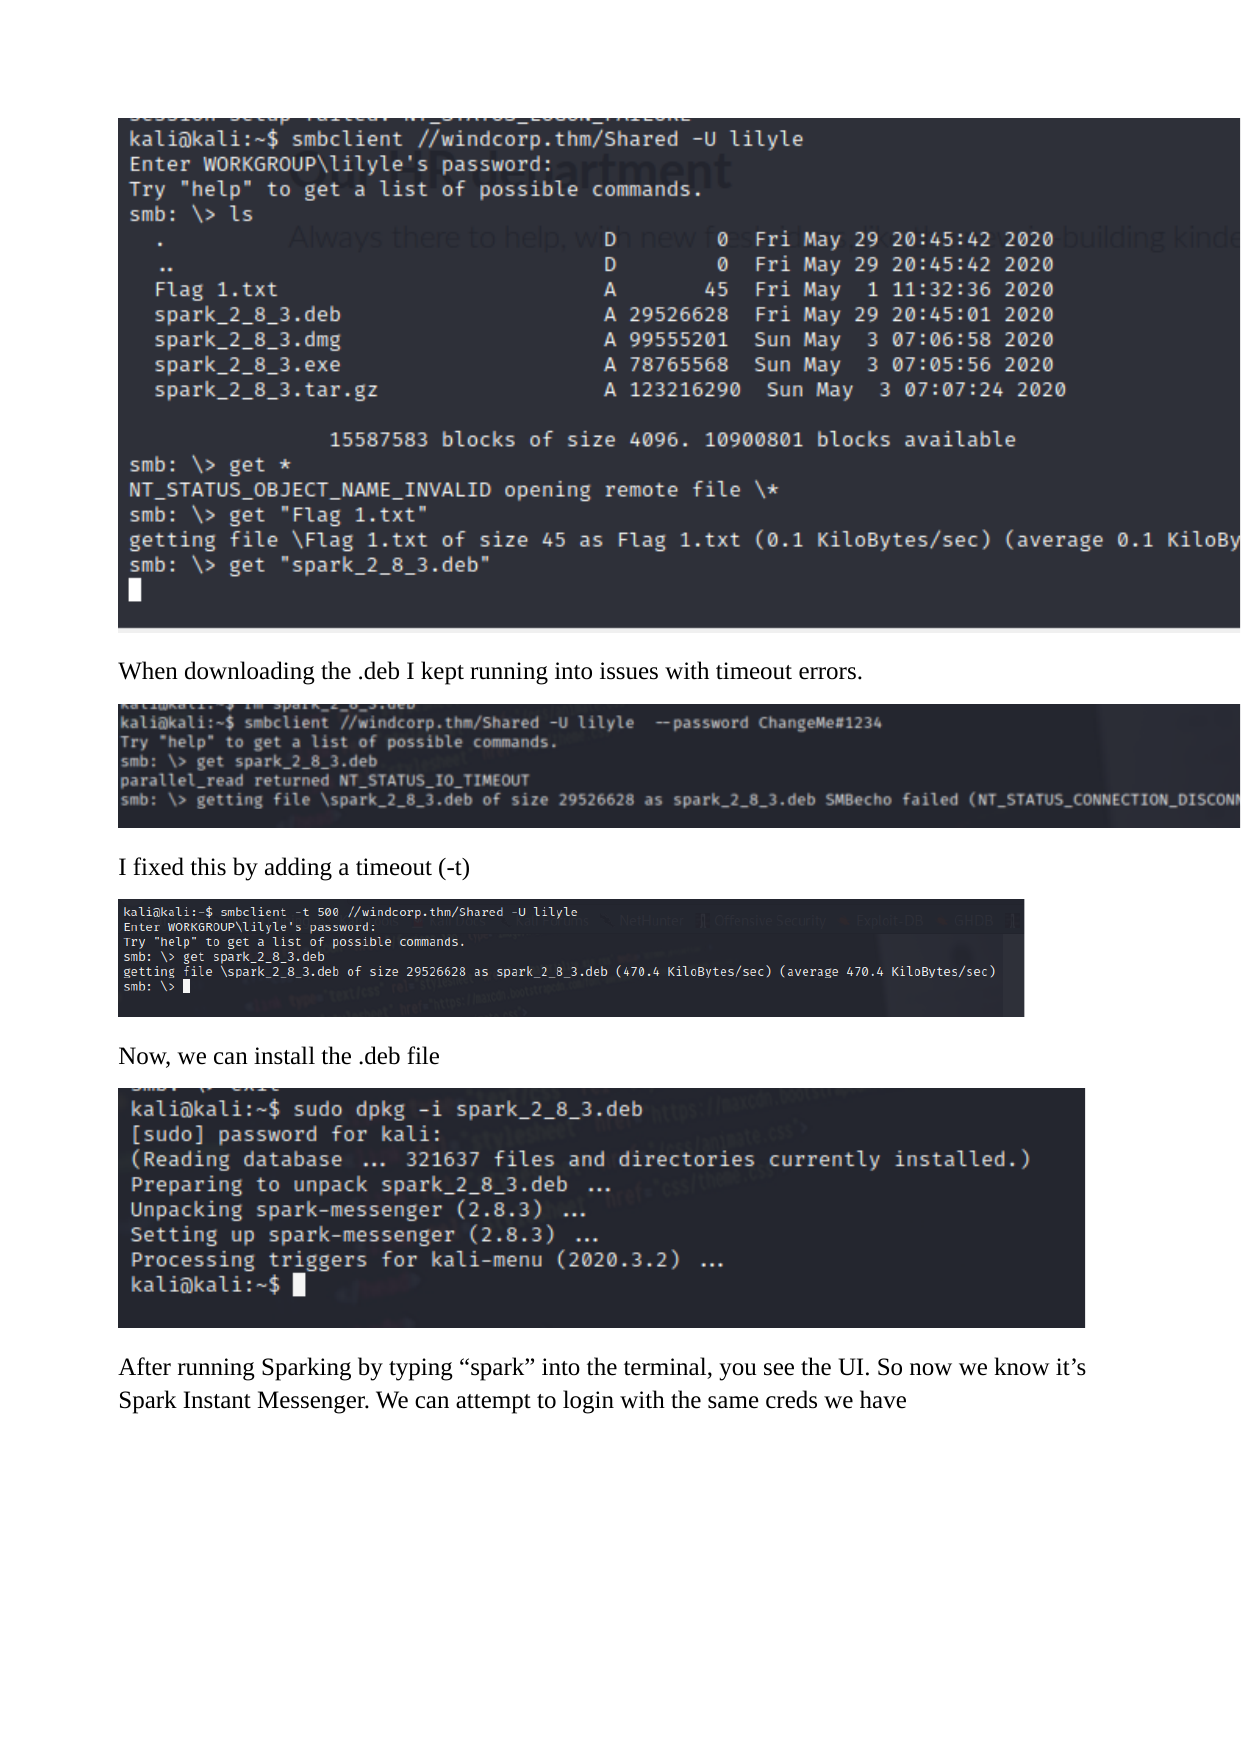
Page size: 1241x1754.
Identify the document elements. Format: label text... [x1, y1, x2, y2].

picture [118, 899, 1025, 1017]
text After running Sparking by typing “spark” into the terminal, you see the UI. So now we know it’s Spark Instant Messenger. We can attempt to login with the same creds we have [118, 1352, 1122, 1413]
picture [118, 1088, 1086, 1328]
picture [118, 118, 1241, 633]
text I fixed this by adding a timeout (-t) [118, 852, 1122, 881]
picture [118, 704, 1241, 828]
text Now, we can install the .deb file [118, 1041, 1122, 1069]
text When downloading the .deb I kept running into issues with timeout errors. [118, 656, 1122, 685]
